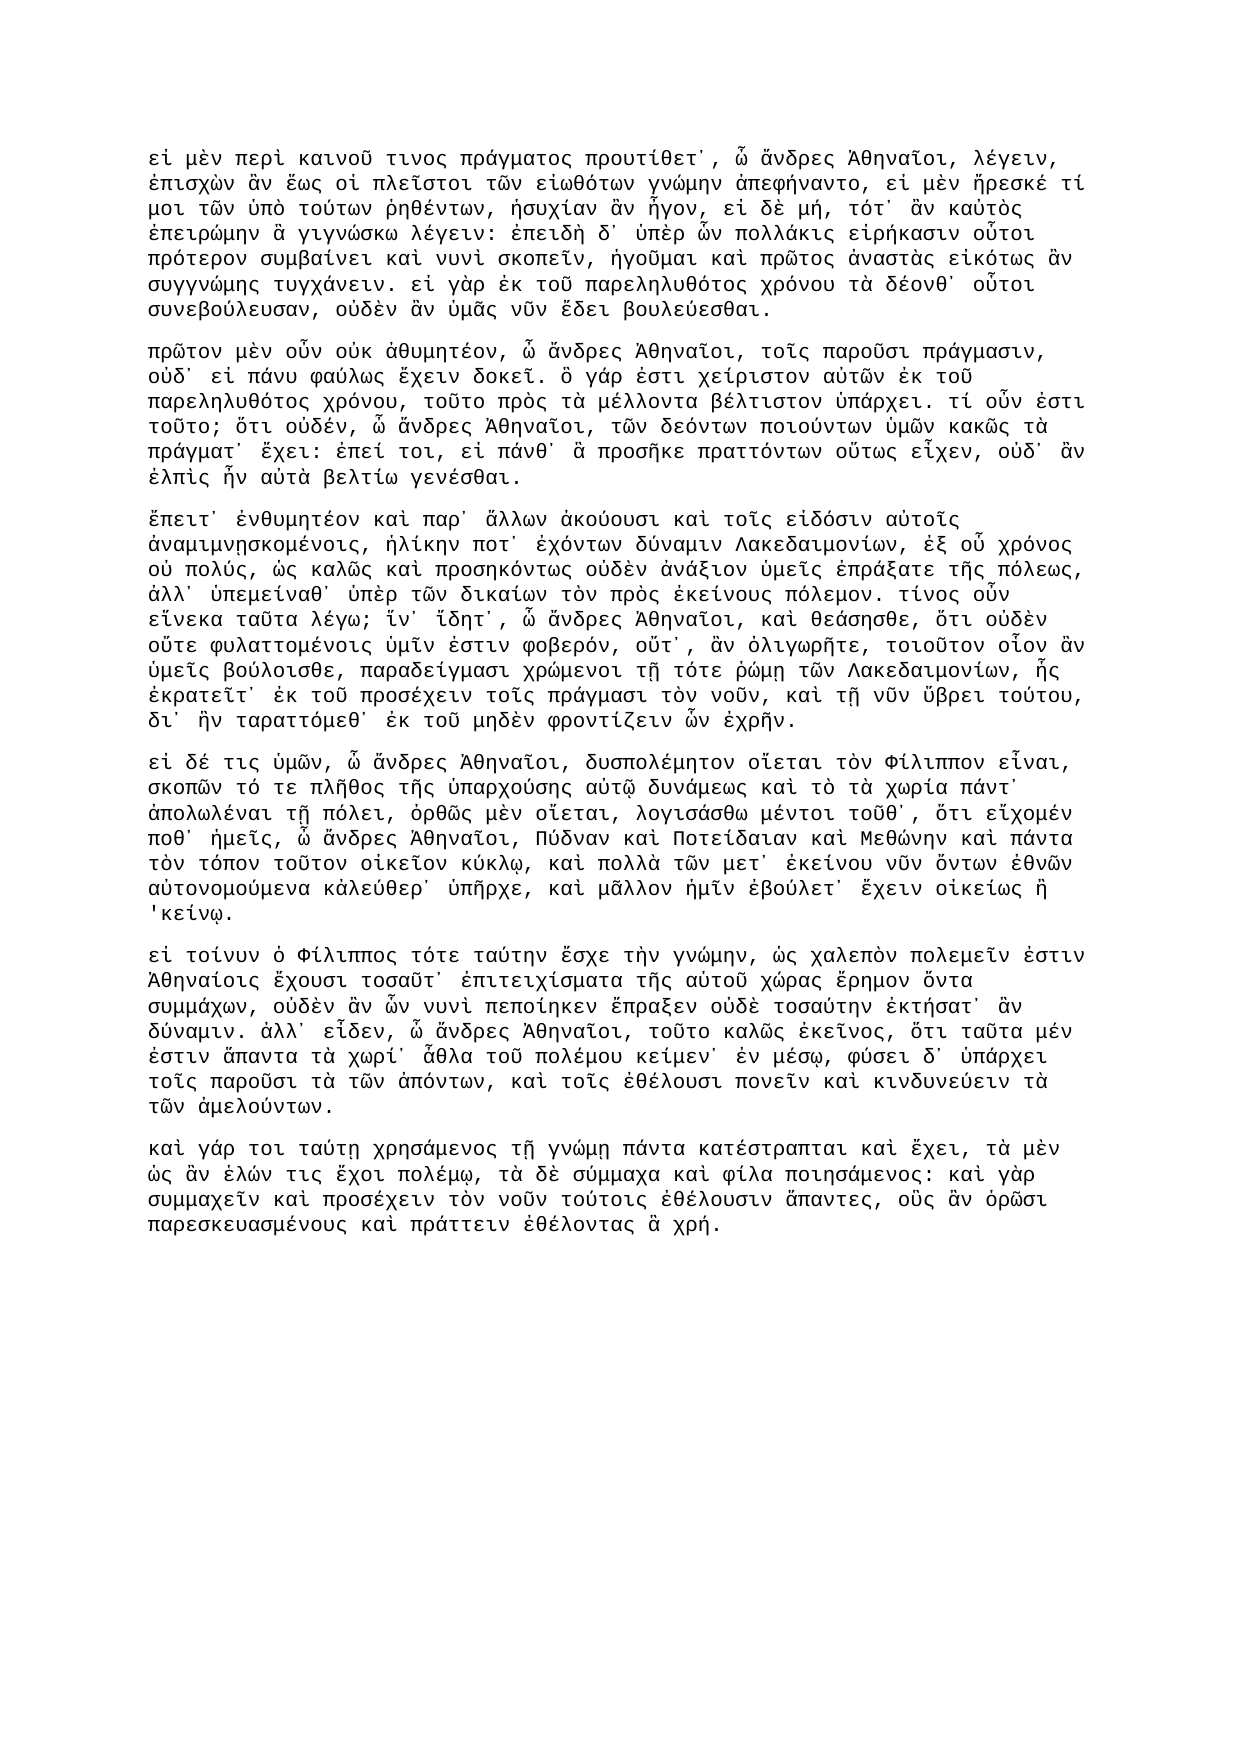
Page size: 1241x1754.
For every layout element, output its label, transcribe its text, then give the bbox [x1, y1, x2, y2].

text εἰ τοίνυν ὁ Φίλιππος τότε ταύτην ἔσχε τὴν γνώμην, ὡς χαλεπὸν πολεμεῖν ἐστιν Ἀθηναίοις ἔχουσι τοσαῦτ᾽ ἐπιτειχίσματα τῆς αὑτοῦ χώρας ἔρημον ὄντα συμμάχων, οὐδὲν ἂν ὧν νυνὶ πεποίηκεν ἔπραξεν οὐδὲ τοσαύτην ἐκτήσατ᾽ ἂν δύναμιν. ἀλλ᾽ εἶδεν, ὦ ἄνδρες Ἀθηναῖοι, τοῦτο καλῶς ἐκεῖνος, ὅτι ταῦτα μέν ἐστιν ἅπαντα τὰ χωρί᾽ ἆθλα τοῦ πολέμου κείμεν᾽ ἐν μέσῳ, φύσει δ᾽ ὑπάρχει τοῖς παροῦσι τὰ τῶν ἀπόντων, καὶ τοῖς ἐθέλουσι πονεῖν καὶ κινδυνεύειν τὰ τῶν ἀμελούντων. [148, 945, 1093, 1120]
text ἔπειτ᾽ ἐνθυμητέον καὶ παρ᾽ ἄλλων ἀκούουσι καὶ τοῖς εἰδόσιν αὐτοῖς ἀναμιμνῃσκομένοις, ἡλίκην ποτ᾽ ἐχόντων δύναμιν Λακεδαιμονίων, ἐξ οὗ χρόνος οὐ πολύς, ὡς καλῶς καὶ προσηκόντως οὐδὲν ἀνάξιον ὑμεῖς ἐπράξατε τῆς πόλεως, ἀλλ᾽ ὑπεμείναθ᾽ ὑπὲρ τῶν δικαίων τὸν πρὸς ἐκείνους πόλεμον. τίνος οὖν εἵνεκα ταῦτα λέγω; ἵν᾽ ἴδητ᾽, ὦ ἄνδρες Ἀθηναῖοι, καὶ θεάσησθε, ὅτι οὐδὲν οὔτε φυλαττομένοις ὑμῖν ἐστιν φοβερόν, οὔτ᾽, ἂν ὀλιγωρῆτε, τοιοῦτον οἷον ἂν ὑμεῖς βούλοισθε, παραδείγμασι χρώμενοι τῇ τότε ῥώμῃ τῶν Λακεδαιμονίων, ἧς ἐκρατεῖτ᾽ ἐκ τοῦ προσέχειν τοῖς πράγμασι τὸν νοῦν, καὶ τῇ νῦν ὕβρει τούτου, δι᾽ ἣν ταραττόμεθ᾽ ἐκ τοῦ μηδὲν φροντίζειν ὧν ἐχρῆν. [148, 509, 1093, 734]
text εἰ δέ τις ὑμῶν, ὦ ἄνδρες Ἀθηναῖοι, δυσπολέμητον οἴεται τὸν Φίλιππον εἶναι, σκοπῶν τό τε πλῆθος τῆς ὑπαρχούσης αὐτῷ δυνάμεως καὶ τὸ τὰ χωρία πάντ᾽ ἀπολωλέναι τῇ πόλει, ὀρθῶς μὲν οἴεται, λογισάσθω μέντοι τοῦθ᾽, ὅτι εἴχομέν ποθ᾽ ἡμεῖς, ὦ ἄνδρες Ἀθηναῖοι, Πύδναν καὶ Ποτείδαιαν καὶ Μεθώνην καὶ πάντα τὸν τόπον τοῦτον οἰκεῖον κύκλῳ, καὶ πολλὰ τῶν μετ᾽ ἐκείνου νῦν ὄντων ἐθνῶν αὐτονομούμενα κἀλεύθερ᾽ ὑπῆρχε, καὶ μᾶλλον ἡμῖν ἐβούλετ᾽ ἔχειν οἰκείως ἢ 'κείνῳ. [148, 752, 1093, 927]
text καὶ γάρ τοι ταύτῃ χρησάμενος τῇ γνώμῃ πάντα κατέστραπται καὶ ἔχει, τὰ μὲν ὡς ἂν ἑλών τις ἔχοι πολέμῳ, τὰ δὲ σύμμαχα καὶ φίλα ποιησάμενος: καὶ γὰρ συμμαχεῖν καὶ προσέχειν τὸν νοῦν τούτοις ἐθέλουσιν ἅπαντες, οὓς ἂν ὁρῶσι παρεσκευασμένους καὶ πράττειν ἐθέλοντας ἃ χρή. [148, 1138, 1093, 1238]
text πρῶτον μὲν οὖν οὐκ ἀθυμητέον, ὦ ἄνδρες Ἀθηναῖοι, τοῖς παροῦσι πράγμασιν, οὐδ᾽ εἰ πάνυ φαύλως ἔχειν δοκεῖ. ὃ γάρ ἐστι χείριστον αὐτῶν ἐκ τοῦ παρεληλυθότος χρόνου, τοῦτο πρὸς τὰ μέλλοντα βέλτιστον ὑπάρχει. τί οὖν ἐστι τοῦτο; ὅτι οὐδέν, ὦ ἄνδρες Ἀθηναῖοι, τῶν δεόντων ποιούντων ὑμῶν κακῶς τὰ πράγματ᾽ ἔχει: ἐπεί τοι, εἰ πάνθ᾽ ἃ προσῆκε πραττόντων οὕτως εἶχεν, οὐδ᾽ ἂν ἐλπὶς ἦν αὐτὰ βελτίω γενέσθαι. [148, 341, 1093, 490]
text εἰ μὲν περὶ καινοῦ τινος πράγματος προυτίθετ᾽, ὦ ἄνδρες Ἀθηναῖοι, λέγειν, ἐπισχὼν ἂν ἕως οἱ πλεῖστοι τῶν εἰωθότων γνώμην ἀπεφήναντο, εἰ μὲν ἤρεσκέ τί μοι τῶν ὑπὸ τούτων ῥηθέντων, ἡσυχίαν ἂν ἦγον, εἰ δὲ μή, τότ᾽ ἂν καὐτὸς ἐπειρώμην ἃ γιγνώσκω λέγειν: ἐπειδὴ δ᾽ ὑπὲρ ὧν πολλάκις εἰρήκασιν οὗτοι πρότερον συμβαίνει καὶ νυνὶ σκοπεῖν, ἡγοῦμαι καὶ πρῶτος ἀναστὰς εἰκότως ἂν συγγνώμης τυγχάνειν. εἰ γὰρ ἐκ τοῦ παρεληλυθότος χρόνου τὰ δέονθ᾽ οὗτοι συνεβούλευσαν, οὐδὲν ἂν ὑμᾶς νῦν ἔδει βουλεύεσθαι. [148, 148, 1093, 322]
